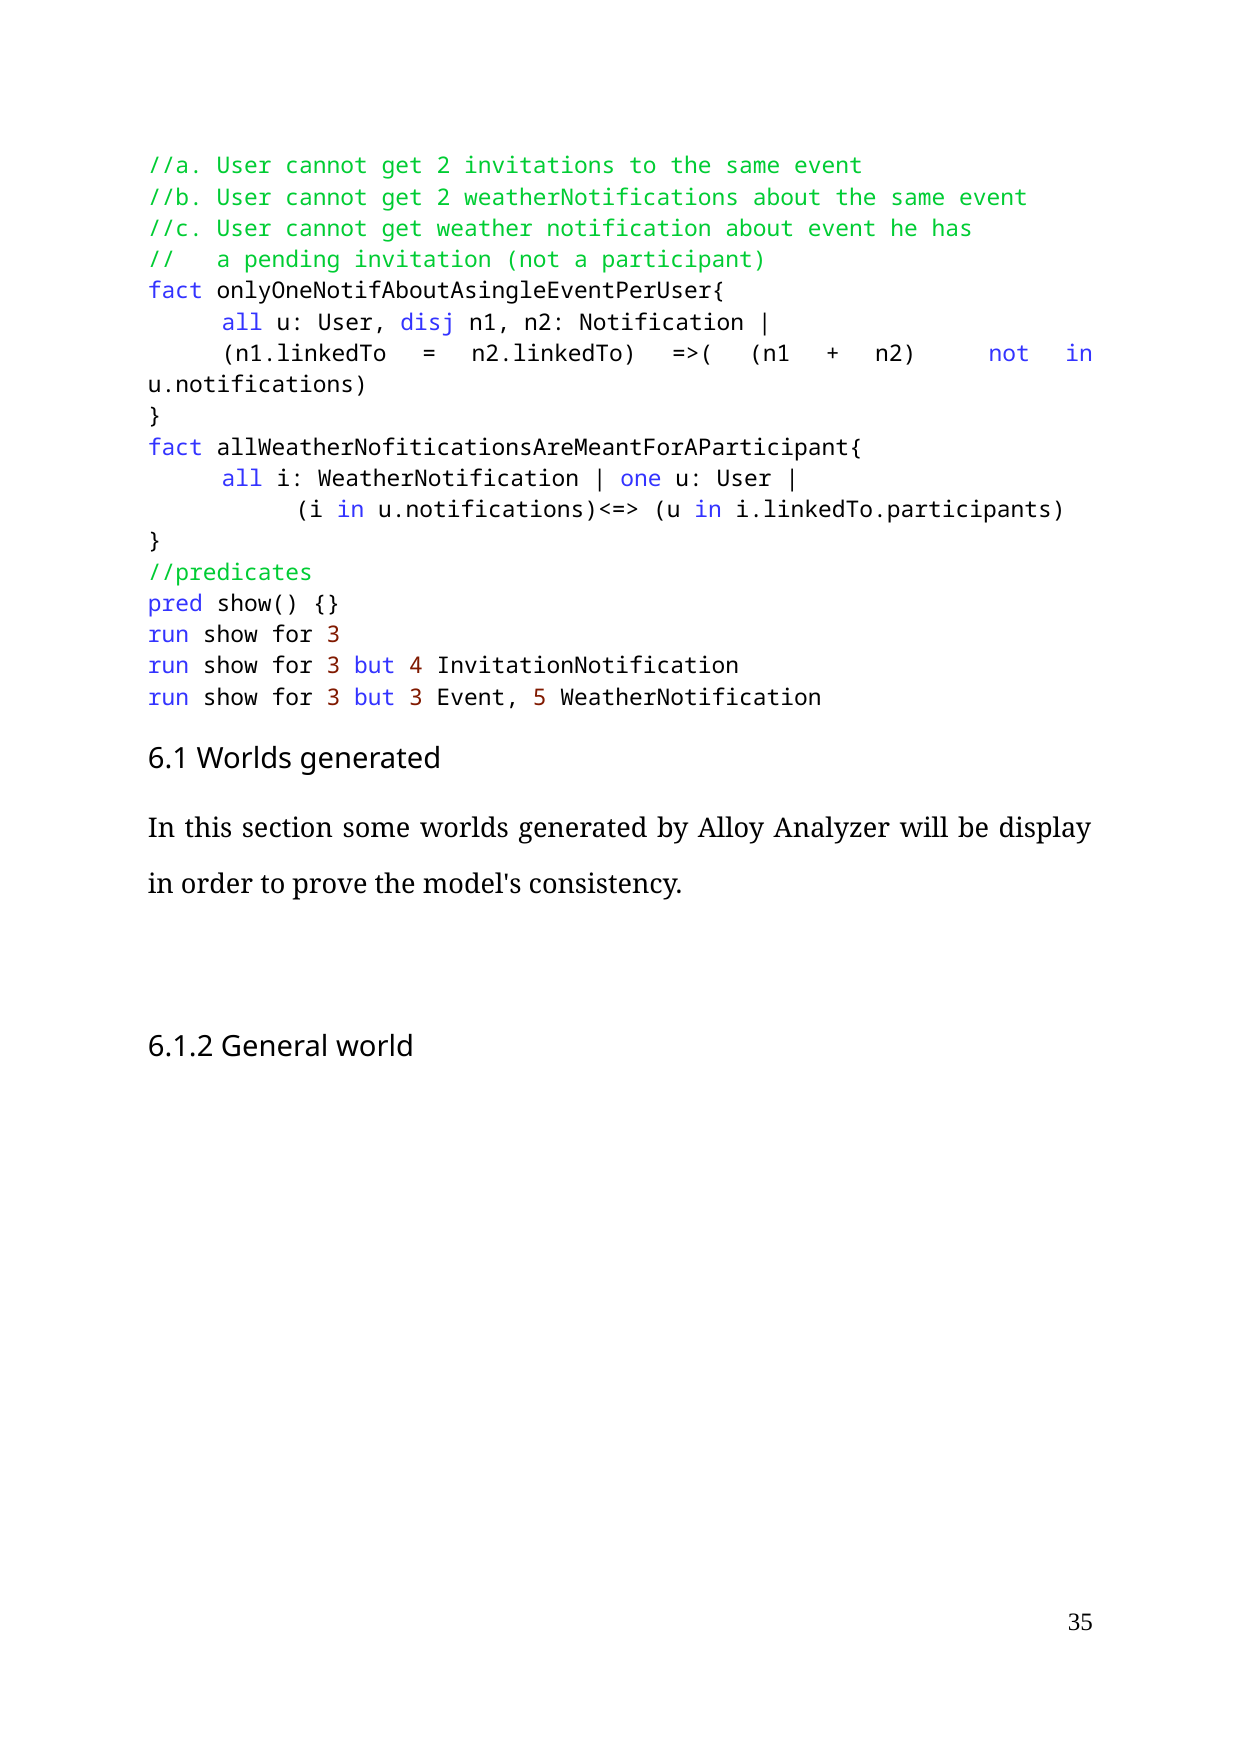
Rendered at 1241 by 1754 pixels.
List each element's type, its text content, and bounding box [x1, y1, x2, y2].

text } [148, 524, 1093, 556]
text } [148, 399, 1093, 431]
text run show for 3 but 3 Event, 5 WeatherNotification [148, 681, 1093, 712]
text fact allWeatherNofiticationsAreMeantForAParticipant{ [148, 431, 1093, 462]
text pred show() {} [148, 587, 1093, 618]
text all u: User, disj n1, n2: Notification | [148, 306, 1093, 337]
text run show for 3 [148, 618, 1093, 649]
text //a. User cannot get 2 invitations to the same event [148, 149, 1093, 181]
text //predicates [148, 556, 1093, 587]
text all i: WeatherNotification | one u: User | [148, 462, 1093, 493]
text (n1.linkedTo = n2.linkedTo) =>( (n1 + n2) not in u.notifications) [148, 337, 1093, 399]
text // a pending invitation (not a participant) [148, 243, 1093, 274]
subtitle 6.1 Worlds generated [148, 737, 1093, 777]
subtitle 6.1.2 General world [148, 1025, 1093, 1064]
text //b. User cannot get 2 weatherNotifications about the same event [148, 181, 1093, 212]
text In this section some worlds generated by Alloy Analyzer will be display in order to prove the model's consistency. [148, 809, 1093, 901]
text //c. User cannot get weather notification about event he has [148, 212, 1093, 243]
text fact onlyOneNotifAboutAsingleEventPerUser{ [148, 274, 1093, 306]
text run show for 3 but 4 InvitationNotification [148, 649, 1093, 681]
text (i in u.notifications)<=> (u in i.linkedTo.participants) [148, 493, 1093, 524]
